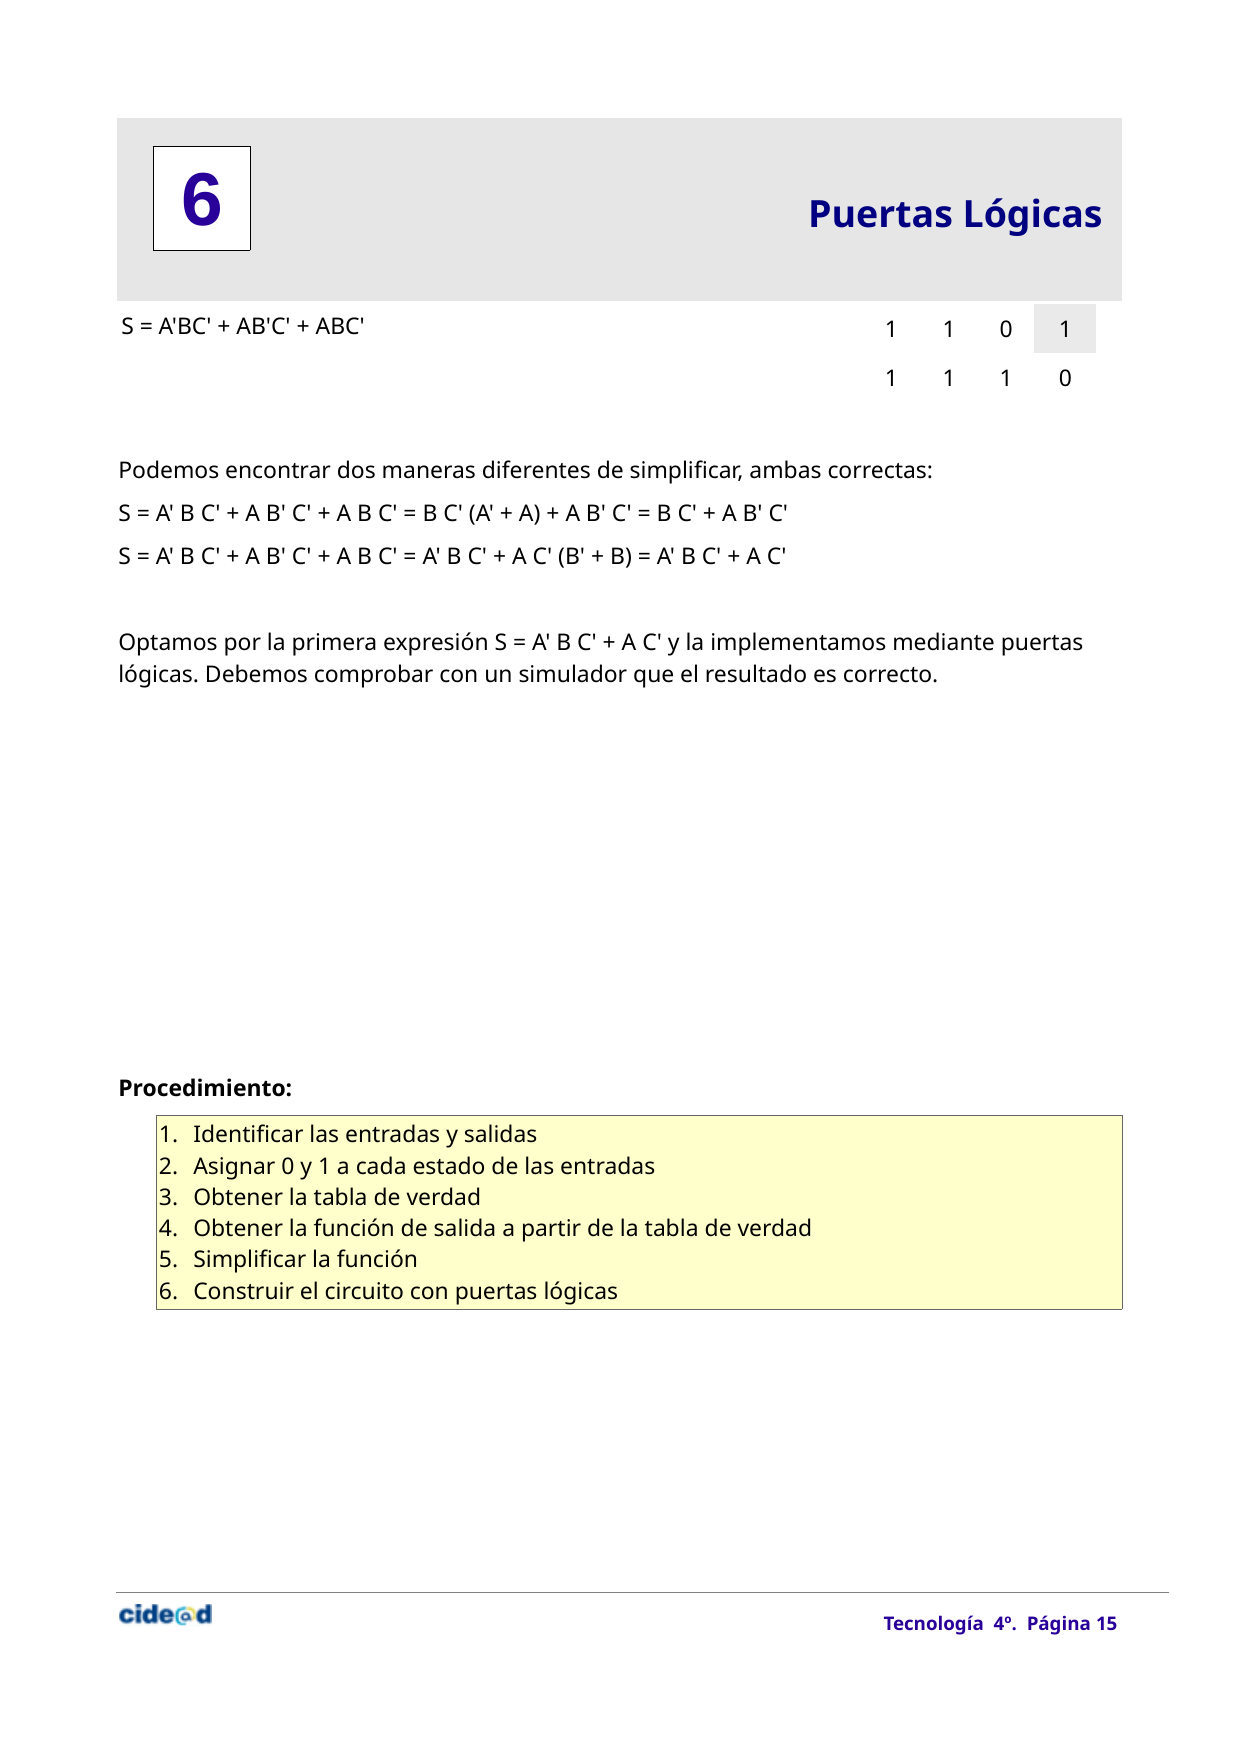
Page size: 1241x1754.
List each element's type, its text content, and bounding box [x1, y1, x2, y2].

table_cell 1 [1034, 304, 1096, 353]
picture [118, 1604, 212, 1627]
table_cell 1 [862, 353, 920, 402]
list Simplificar la función [157, 1240, 1122, 1272]
table_cell 1 [977, 353, 1034, 402]
list Construir el circuito con puertas lógicas [157, 1272, 1122, 1309]
text S = A' B C' + A B' C' + A B C' = A' B C' + A C' (B' + B) = A' B C' + A C' [118, 540, 1122, 571]
table_cell 1 [920, 353, 977, 402]
list Obtener la tabla de verdad [157, 1178, 1122, 1209]
text Podemos encontrar dos maneras diferentes de simplificar, ambas correctas: [118, 454, 1122, 485]
text Optamos por la primera expresión S = A' B C' + A C' y la implementamos mediante puertas lógicas. Debemos comprobar con un simulador que el resultado es correcto. [118, 626, 1122, 689]
table_cell 0 [977, 304, 1034, 353]
table_cell 1 [920, 304, 977, 353]
text S = A' B C' + A B' C' + A B C' = B C' (A' + A) + A B' C' = B C' + A B' C' [118, 497, 1122, 528]
list Identificar las entradas y salidas [157, 1116, 1122, 1147]
table_cell 1 [862, 304, 920, 353]
list Asignar 0 y 1 a cada estado de las entradas [157, 1147, 1122, 1178]
table_header [835, 301, 1123, 448]
list Obtener la función de salida a partir de la tabla de verdad [157, 1209, 1122, 1240]
table_cell 0 [1034, 353, 1096, 402]
table_header S = A'BC' + AB'C' + ABC' [118, 301, 835, 448]
text Procedimiento: [118, 1072, 1122, 1103]
